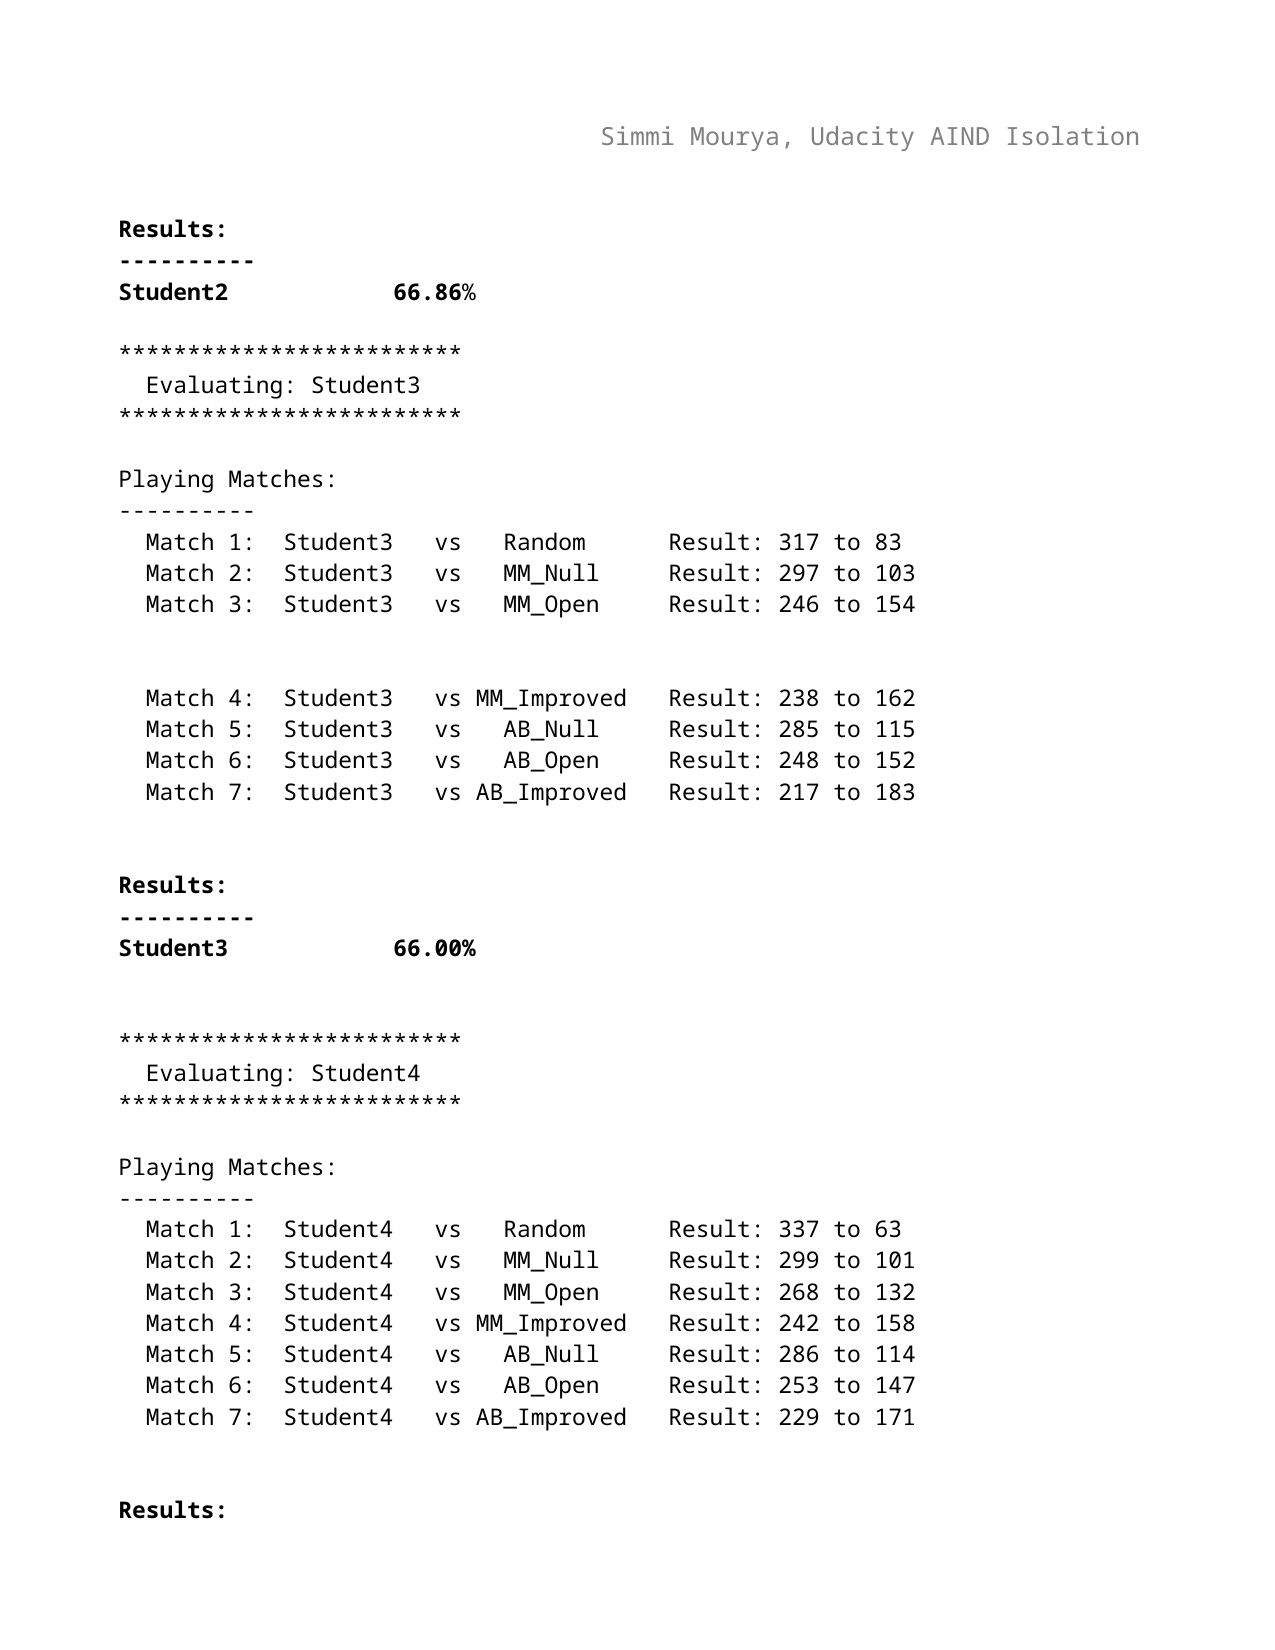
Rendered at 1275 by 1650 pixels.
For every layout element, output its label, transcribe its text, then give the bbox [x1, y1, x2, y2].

text Student3 66.00% [118, 932, 1157, 963]
text ************************* [118, 1025, 1157, 1057]
text Match 2: Student3 vs MM_Null Result: 297 to 103 [118, 557, 1157, 588]
text Match 4: Student3 vs MM_Improved Result: 238 to 162 [118, 682, 1157, 713]
text Match 1: Student4 vs Random Result: 337 to 63 [118, 1213, 1157, 1244]
text Match 1: Student3 vs Random Result: 317 to 83 [118, 525, 1157, 557]
text ---------- [118, 1182, 1157, 1213]
text ---------- [118, 900, 1157, 932]
text Results: [118, 213, 1157, 244]
text Evaluating: Student3 [118, 369, 1157, 400]
text Playing Matches: [118, 463, 1157, 494]
text Match 5: Student3 vs AB_Null Result: 285 to 115 [118, 713, 1157, 744]
text ************************* [118, 338, 1157, 369]
text Results: [118, 1494, 1157, 1525]
text Match 5: Student4 vs AB_Null Result: 286 to 114 [118, 1338, 1157, 1369]
text Match 4: Student4 vs MM_Improved Result: 242 to 158 [118, 1307, 1157, 1338]
text Match 7: Student4 vs AB_Improved Result: 229 to 171 [118, 1400, 1157, 1432]
text ************************* [118, 400, 1157, 432]
text Match 6: Student3 vs AB_Open Result: 248 to 152 [118, 744, 1157, 775]
text ---------- [118, 244, 1157, 275]
text Match 6: Student4 vs AB_Open Result: 253 to 147 [118, 1369, 1157, 1400]
text Match 7: Student3 vs AB_Improved Result: 217 to 183 [118, 775, 1157, 807]
text Student2 66.86% [118, 275, 1157, 307]
text Match 3: Student4 vs MM_Open Result: 268 to 132 [118, 1275, 1157, 1307]
text ************************* [118, 1088, 1157, 1119]
text ---------- [118, 494, 1157, 525]
text Playing Matches: [118, 1150, 1157, 1182]
text Match 3: Student3 vs MM_Open Result: 246 to 154 [118, 588, 1157, 619]
text Match 2: Student4 vs MM_Null Result: 299 to 101 [118, 1244, 1157, 1275]
text Evaluating: Student4 [118, 1057, 1157, 1088]
text Results: [118, 869, 1157, 900]
